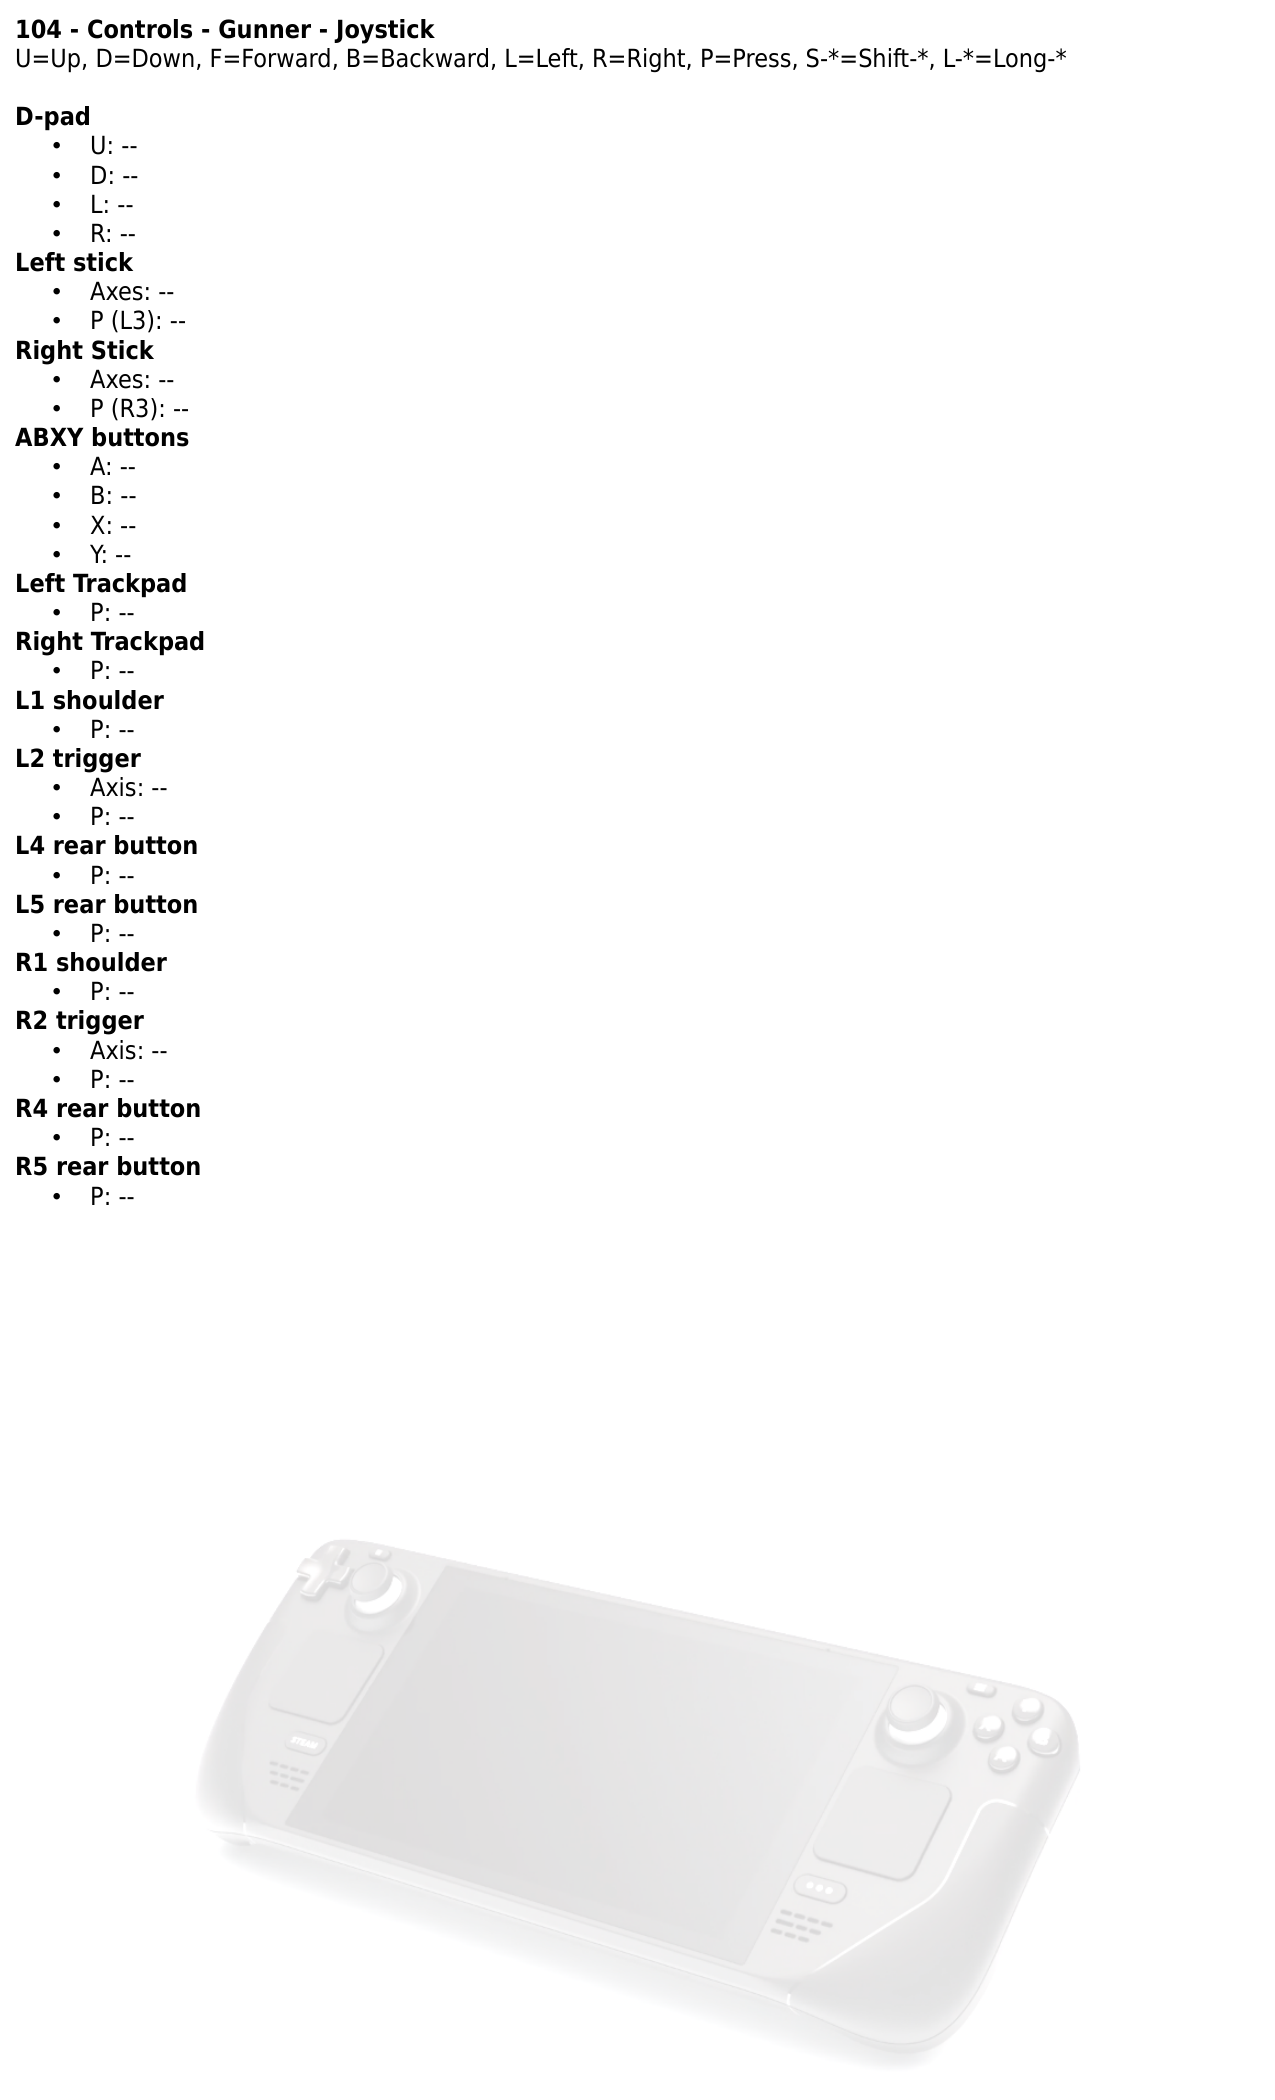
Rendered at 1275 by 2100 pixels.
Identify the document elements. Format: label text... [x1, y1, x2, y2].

text R1 shoulder [15, 948, 1260, 977]
list P: -- [52, 1065, 1260, 1094]
text L4 rear button [15, 832, 1260, 861]
text Left stick [15, 248, 1260, 277]
list Axes: -- [52, 277, 1260, 307]
list P: -- [52, 977, 1260, 1007]
list P: -- [52, 598, 1260, 627]
text L2 trigger [15, 744, 1260, 773]
text U=Up, D=Down, F=Forward, B=Backward, L=Left, R=Right, P=Press, S-*=Shift-*, L-*=Long-* [15, 44, 1260, 73]
list P: -- [52, 861, 1260, 890]
text L1 shoulder [15, 686, 1260, 715]
list P: -- [52, 919, 1260, 948]
text L5 rear button [15, 890, 1260, 919]
list Axis: -- [52, 773, 1260, 802]
text 104 - Controls - Gunner - Joystick [15, 15, 1260, 44]
text R5 rear button [15, 1152, 1260, 1182]
list P (R3): -- [52, 394, 1260, 423]
list U: -- [52, 132, 1260, 161]
text Left Trackpad [15, 569, 1260, 598]
list D: -- [52, 161, 1260, 190]
list P: -- [52, 802, 1260, 832]
text Right Stick [15, 336, 1260, 365]
list P (L3): -- [52, 307, 1260, 336]
list P: -- [52, 657, 1260, 686]
list A: -- [52, 452, 1260, 482]
list Axes: -- [52, 365, 1260, 394]
list Y: -- [52, 540, 1260, 569]
text R4 rear button [15, 1094, 1260, 1123]
list P: -- [52, 1182, 1260, 1211]
list L: -- [52, 190, 1260, 219]
list X: -- [52, 511, 1260, 540]
text Right Trackpad [15, 627, 1260, 657]
text ABXY buttons [15, 423, 1260, 452]
list P: -- [52, 715, 1260, 744]
list B: -- [52, 482, 1260, 511]
list P: -- [52, 1123, 1260, 1152]
text D-pad [15, 102, 1260, 132]
list R: -- [52, 219, 1260, 248]
list Axis: -- [52, 1036, 1260, 1065]
text R2 trigger [15, 1007, 1260, 1036]
